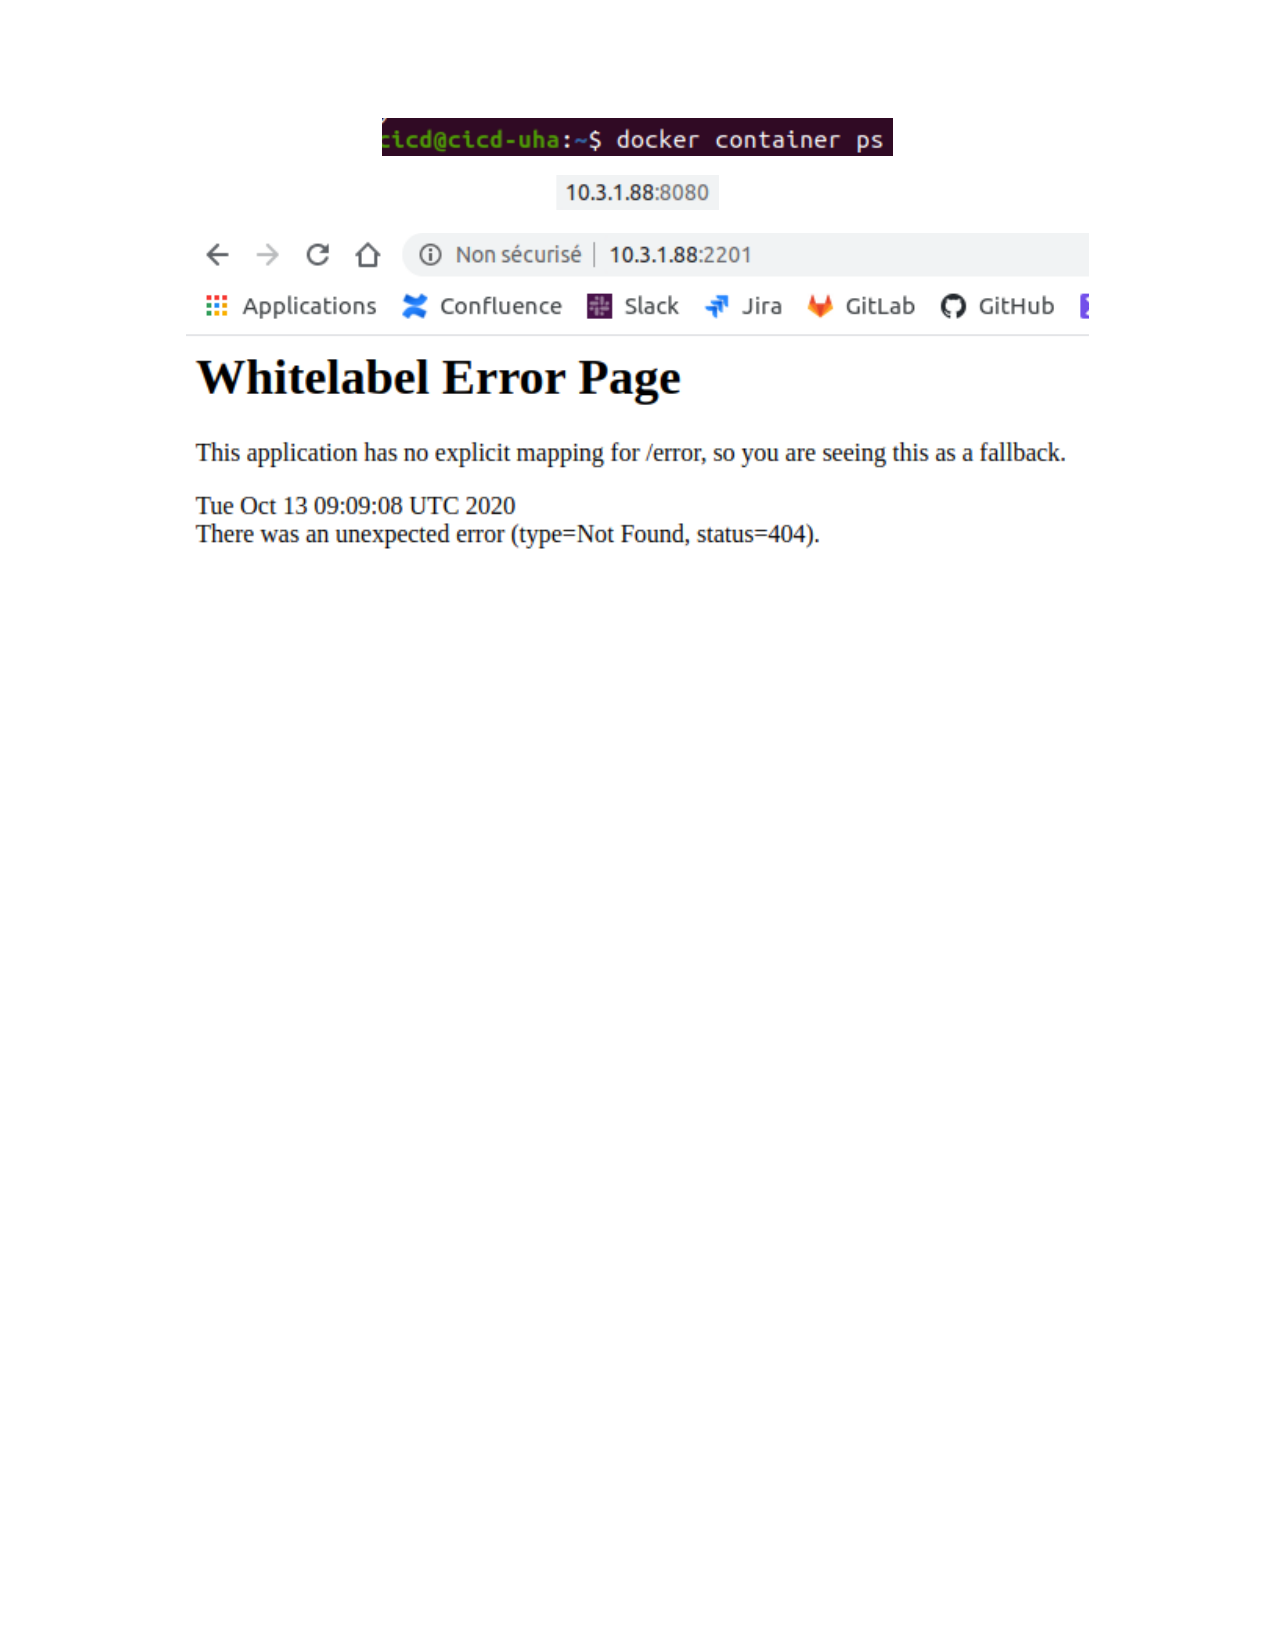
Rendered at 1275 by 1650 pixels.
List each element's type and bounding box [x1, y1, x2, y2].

picture [382, 118, 893, 156]
picture [186, 233, 1089, 555]
picture [556, 175, 719, 210]
